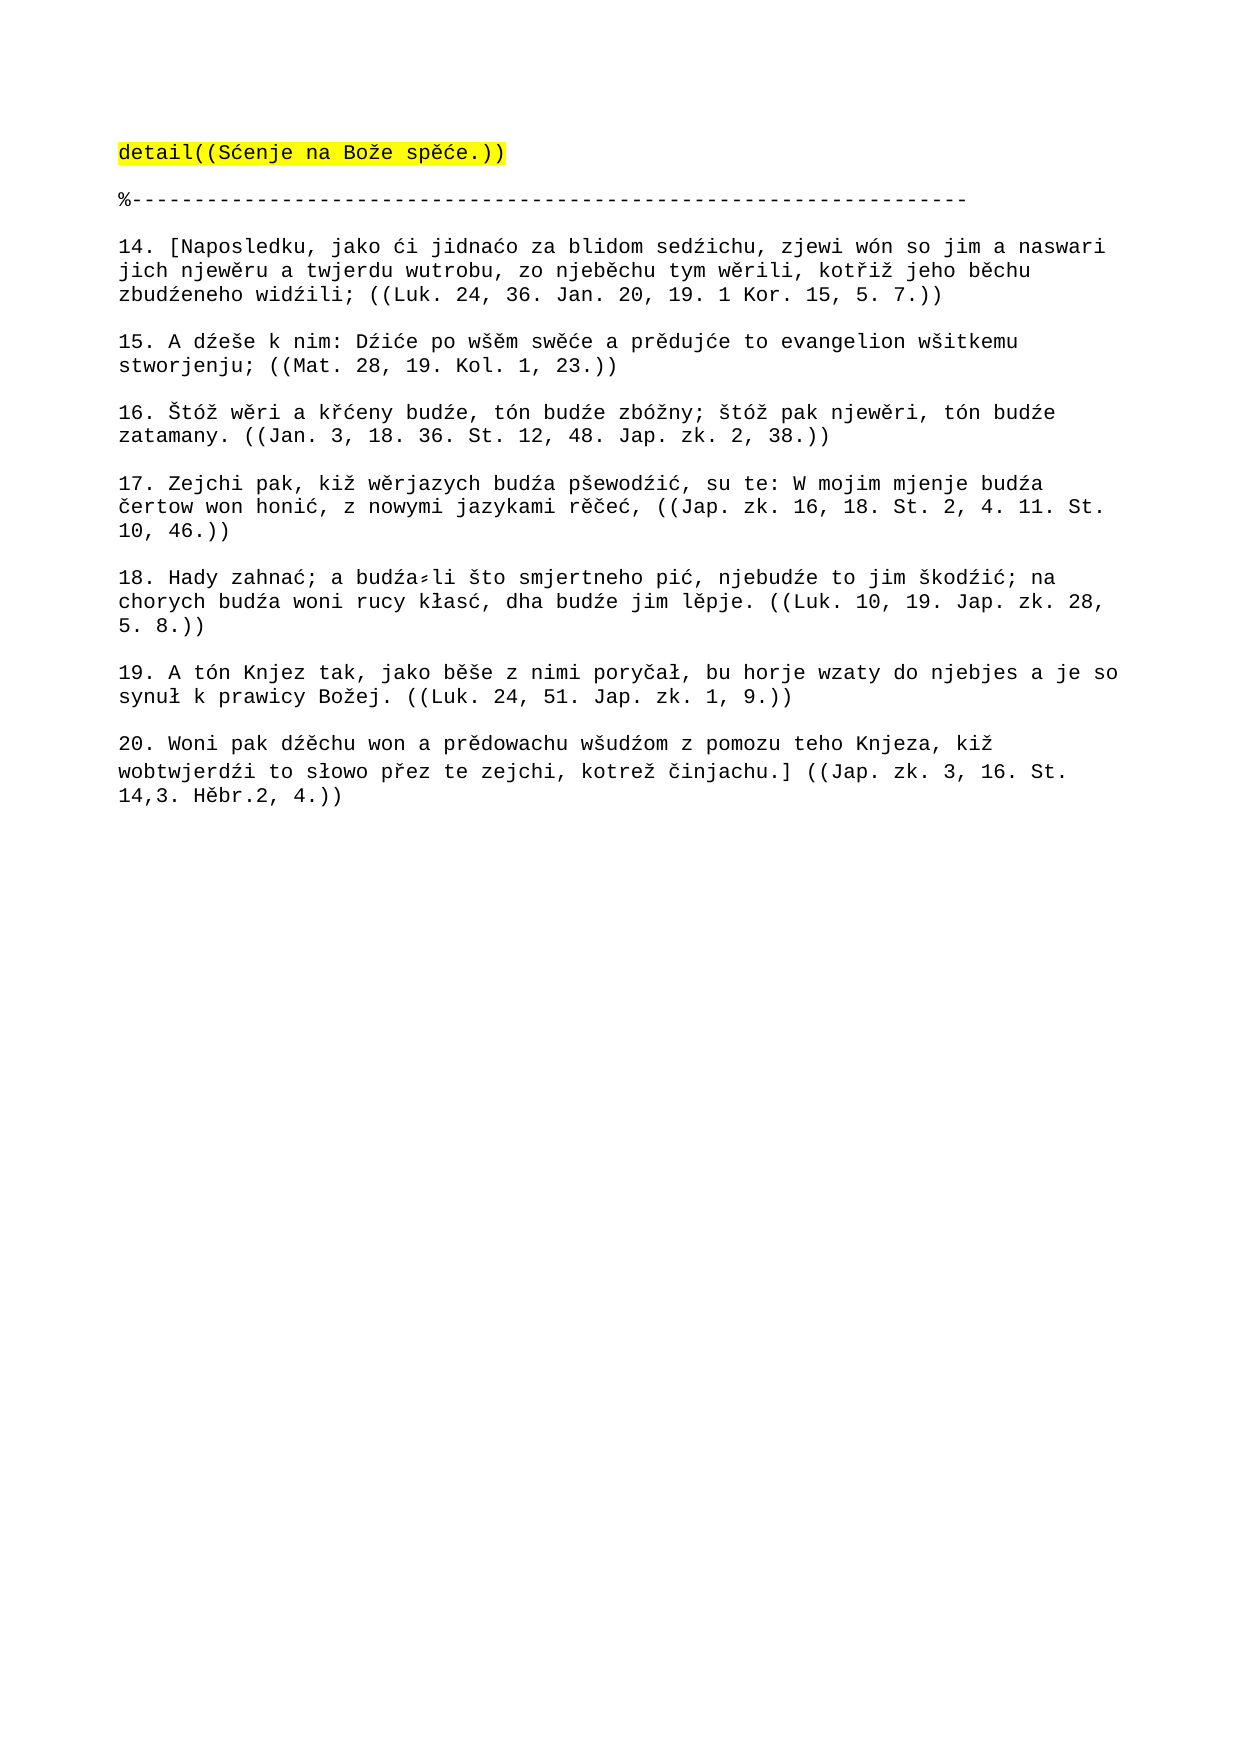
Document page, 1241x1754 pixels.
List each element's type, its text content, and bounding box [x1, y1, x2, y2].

text 15. A dźeše k nim: Dźiće po wšěm swěće a prědujće to evangelion wšitkemu stworjenju; ((Mat. 28, 19. Kol. 1, 23.)) [118, 331, 1122, 378]
text 19. A tón Knjez tak, jako běše z nimi poryčał, bu horje wzaty do njebjes a je so synuł k prawicy Božej. ((Luk. 24, 51. Jap. zk. 1, 9.)) [118, 662, 1122, 709]
text 16. Štóž wěri a křćeny budźe, tón budźe zbóžny; štóž pak njewěri, tón budźe zatamany. ((Jan. 3, 18. 36. St. 12, 48. Jap. zk. 2, 38.)) [118, 402, 1122, 449]
text 14. [Naposledku, jako ći jidnaćo za blidom sedźichu, zjewi wón so jim a naswari jich njewěru a twjerdu wutrobu, zo njeběchu tym wěrili, kotřiž jeho běchu zbudźeneho widźili; ((Luk. 24, 36. Jan. 20, 19. 1 Kor. 15, 5. 7.)) [118, 236, 1122, 307]
text 17. Zejchi pak, kiž wěrjazych budźa pšewodźić, su te: W mojim mjenje budźa čertow won honić, z nowymi jazykami rěčeć, ((Jap. zk. 16, 18. St. 2, 4. 11. St. 10, 46.)) [118, 473, 1122, 544]
text 20. Woni pak dźěchu won a prědowachu wšudźom z pomozu teho Knjeza, kiž wobtwjerdźi to słowo přez te zejchi, kotrež činjachu.] ((Jap. zk. 3, 16. St. 14,3. Hěbr.2, 4.)) [118, 733, 1122, 809]
text 18. Hady zahnać; a budźa⸗li što smjertneho pić, njebudźe to jim škodźić; na chorych budźa woni rucy kłasć, dha budźe jim lěpje. ((Luk. 10, 19. Jap. zk. 28, 5. 8.)) [118, 567, 1122, 638]
text detail((Sćenje na Bože spěće.)) [118, 142, 1122, 165]
text %------------------------------------------------------------------- [118, 189, 1122, 213]
